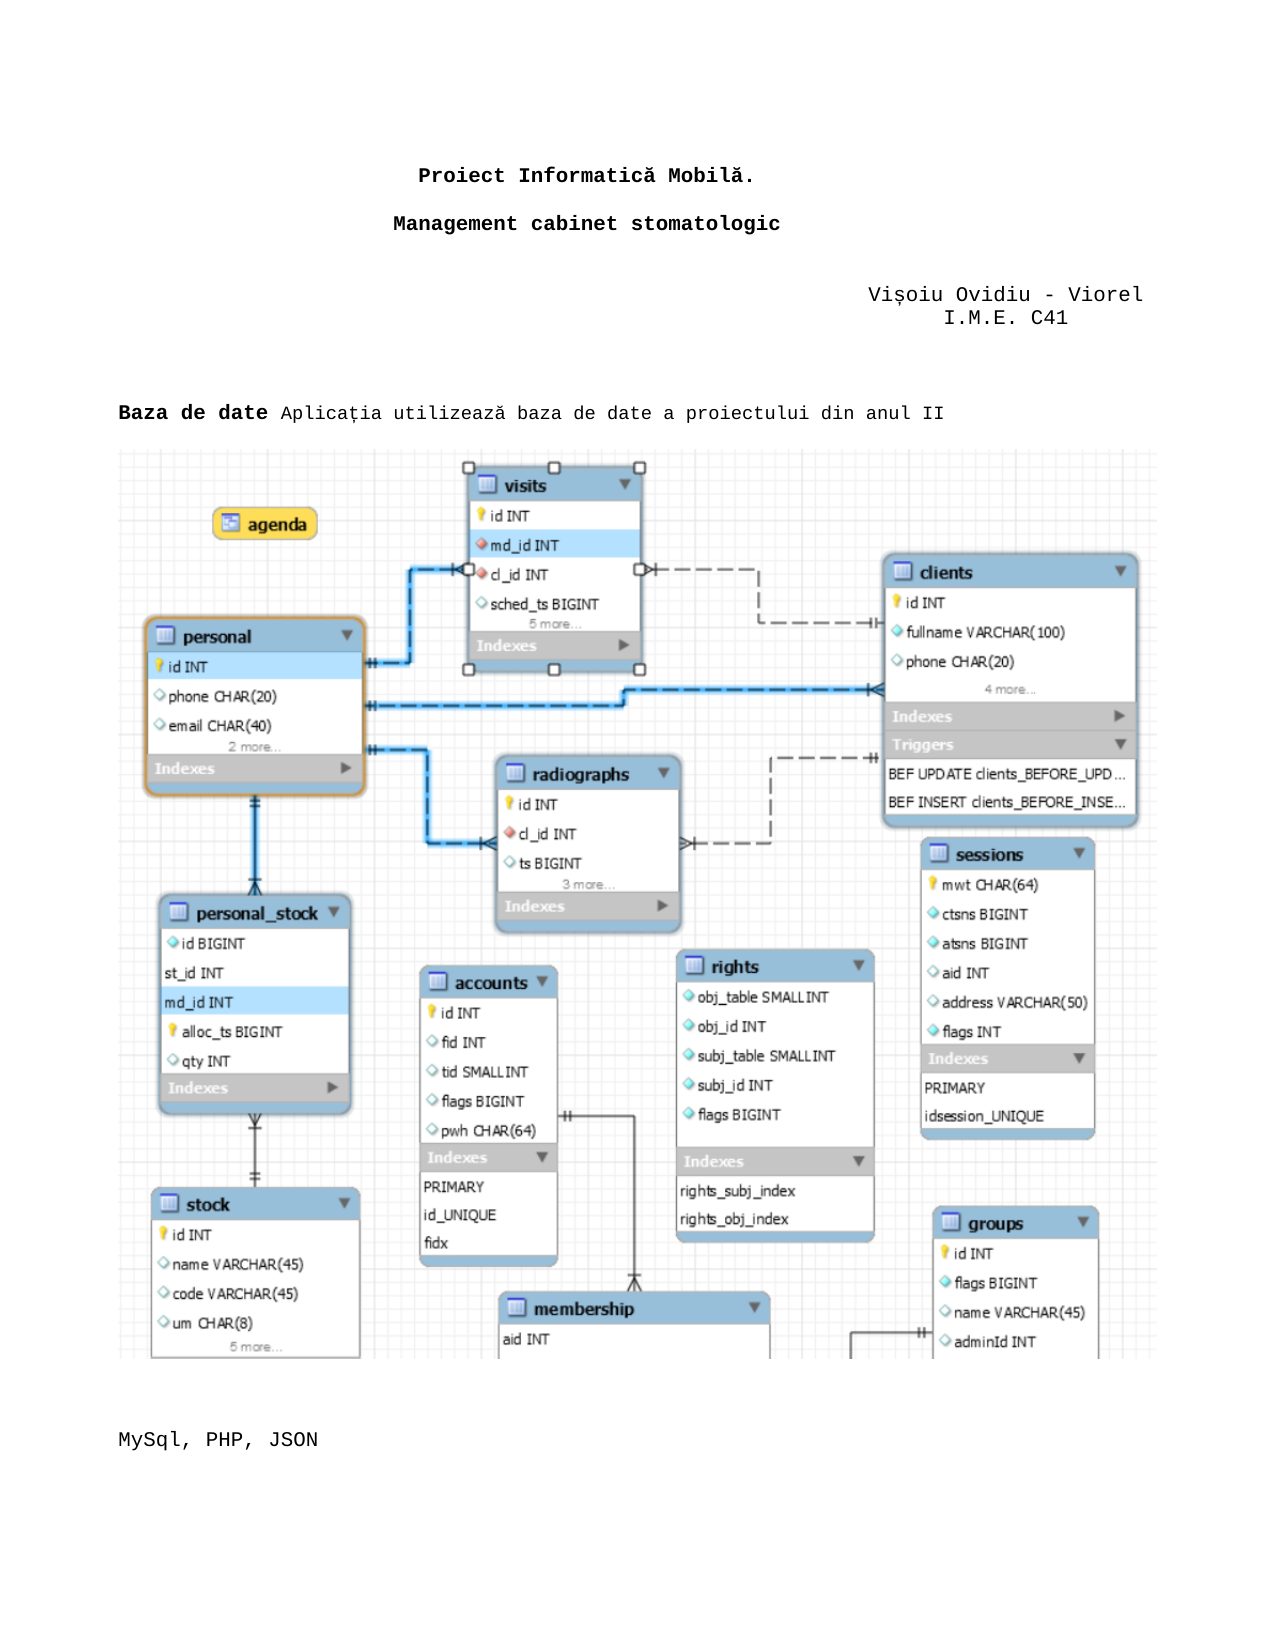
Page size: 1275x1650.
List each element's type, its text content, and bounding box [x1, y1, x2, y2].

picture [118, 449, 1157, 1359]
text Baza de date Aplicația utilizează baza de date a proiectului din anul II [118, 402, 1157, 426]
text Management cabinet stomatologic [118, 213, 1157, 236]
text Proiect Informatică Mobilă. [118, 165, 1157, 189]
text MySql, PHP, JSON [118, 1429, 1157, 1453]
text I.M.E. C41 [118, 307, 1157, 331]
text Vișoiu Ovidiu - Viorel [118, 284, 1157, 307]
